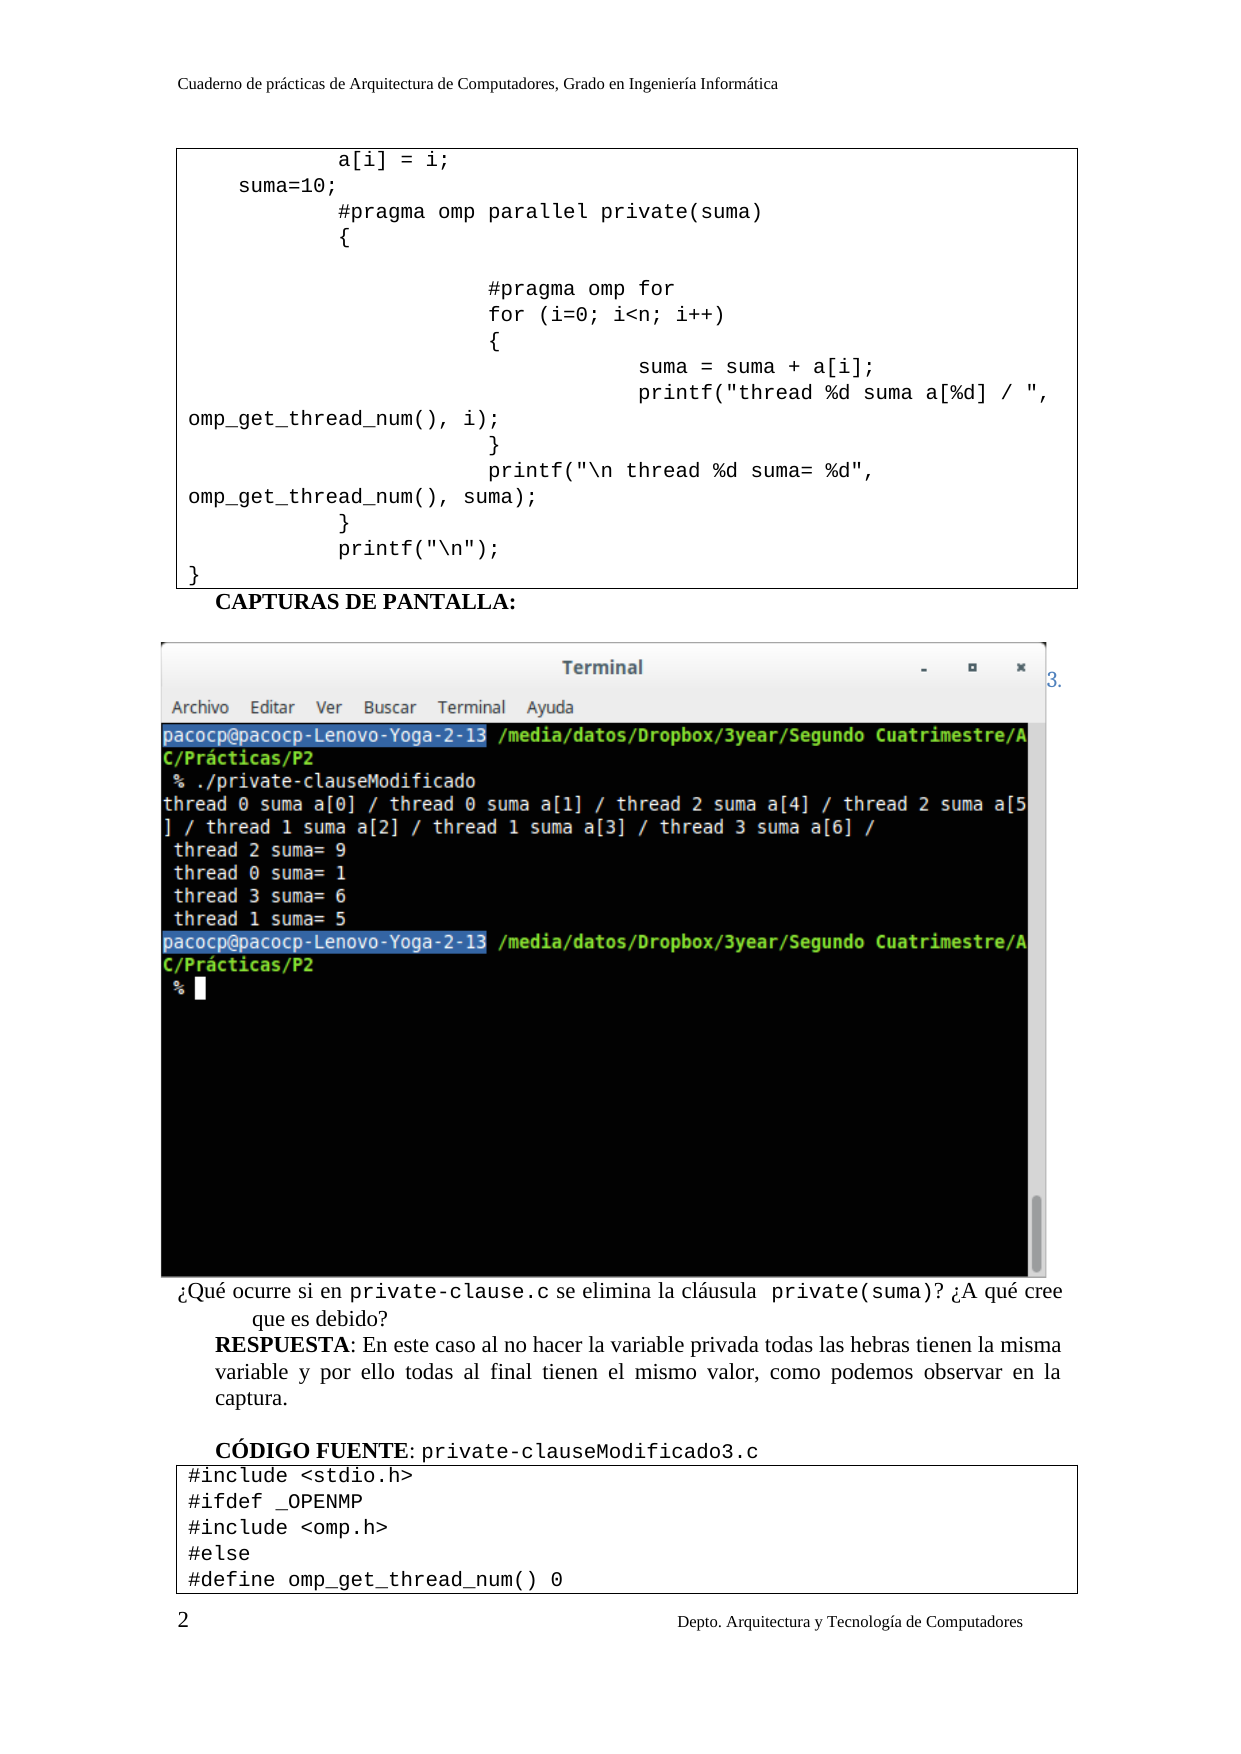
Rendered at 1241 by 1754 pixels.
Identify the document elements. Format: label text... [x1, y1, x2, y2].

text CAPTURAS DE PANTALLA: [215, 589, 1063, 615]
list ¿Qué ocurre si en private-clause.c se elimina la cláusula private(suma)? ¿A qué cree que es debido? [177, 666, 1063, 1331]
text RESPUESTA: En este caso al no hacer la variable privada todas las hebras tienen la misma variable y por ello todas al final tienen el mismo valor, como podemos observar en la captura. [215, 1331, 1063, 1411]
picture [160, 642, 1047, 1278]
table_header a[i] = i; suma=10; #pragma omp parallel private(suma) { #pragma omp for for (i=0; i<n; i++) { suma = suma + a[i]; printf("thread %d suma a[%d] / ", omp_get_thread_num(), i); } printf("\n thread %d suma= %d", omp_get_thread_num(), suma); } printf("\n"); } [177, 149, 1077, 587]
table_header #include <stdio.h> #ifdef _OPENMP #include <omp.h> #else #define omp_get_thread_num() 0 [177, 1466, 1077, 1593]
text CÓDIGO FUENTE: private-clauseModificado3.c [215, 1437, 1063, 1464]
